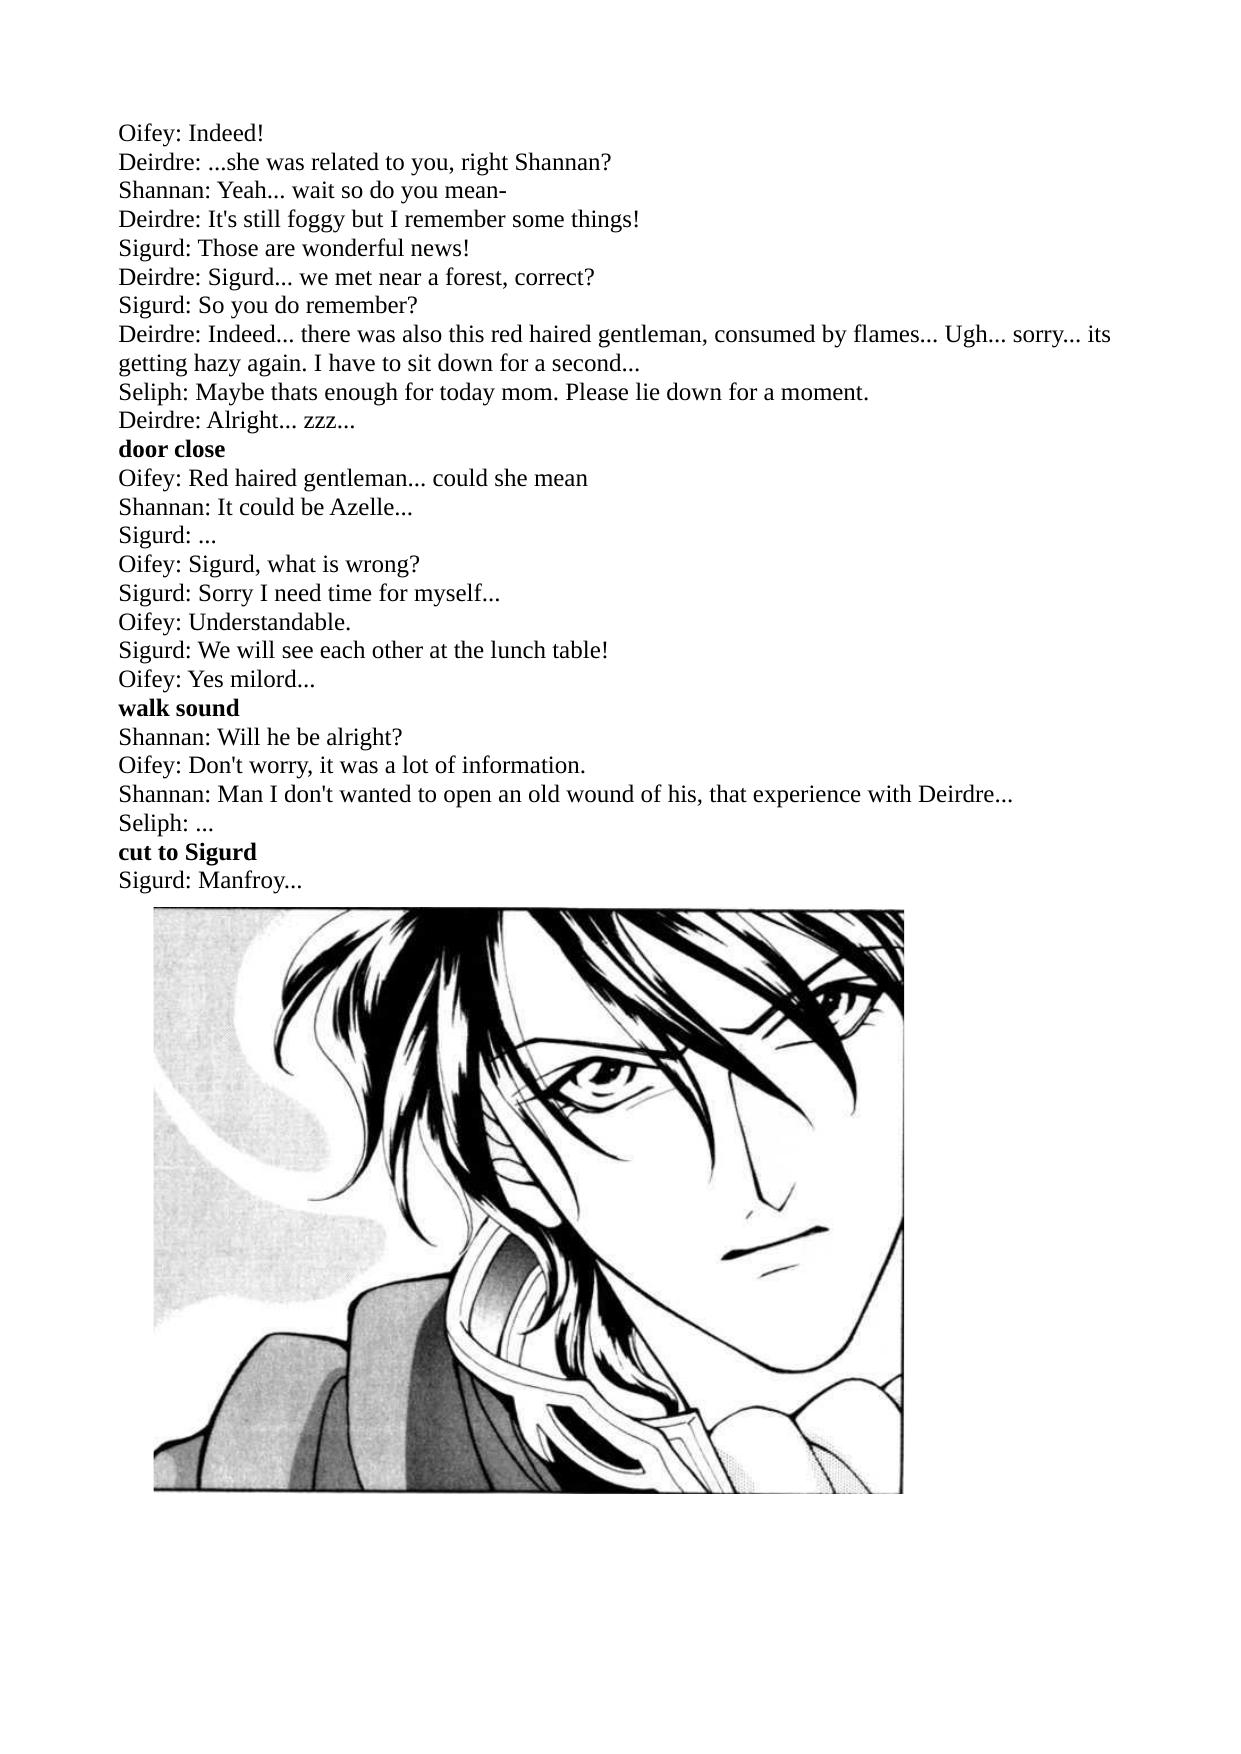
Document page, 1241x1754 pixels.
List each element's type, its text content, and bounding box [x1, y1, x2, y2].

text door close [118, 434, 1122, 463]
text Shannan: Yeah... wait so do you mean- [118, 176, 1122, 204]
text Sigurd: Sorry I need time for myself... [118, 578, 1122, 607]
text cut to Sigurd [118, 837, 1122, 866]
text Oifey: Yes milord... [118, 664, 1122, 693]
text Sigurd: So you do remember? [118, 291, 1122, 319]
text Deirdre: Sigurd... we met near a forest, correct? [118, 262, 1122, 291]
text Sigurd: ... [118, 521, 1122, 549]
text Oifey: Indeed! Deirdre: ...she was related to you, right Shannan? [118, 118, 1122, 176]
text Deirdre: Indeed... there was also this red haired gentleman, consumed by flames... Ugh... sorry... its getting hazy again. I have to sit down for a second... Seliph: Maybe thats enough for today mom. Please lie down for a moment. [118, 319, 1122, 406]
text Shannan: Man I don't wanted to open an old wound of his, that experience with Deirdre... [118, 779, 1122, 808]
text Seliph: ... [118, 808, 1122, 837]
text Sigurd: Those are wonderful news! [118, 233, 1122, 262]
text Sigurd: We will see each other at the lunch table! [118, 636, 1122, 664]
text Oifey: Don't worry, it was a lot of information. [118, 751, 1122, 779]
text Oifey: Sigurd, what is wrong? [118, 549, 1122, 578]
text Shannan: Will he be alright? [118, 722, 1122, 751]
picture [153, 907, 905, 1494]
text Shannan: It could be Azelle... [118, 492, 1122, 521]
text Oifey: Understandable. [118, 607, 1122, 636]
text Deirdre: Alright... zzz... [118, 406, 1122, 434]
text Sigurd: Manfroy... [118, 866, 1122, 894]
text walk sound [118, 693, 1122, 722]
text Deirdre: It's still foggy but I remember some things! [118, 204, 1122, 233]
text Oifey: Red haired gentleman... could she mean [118, 463, 1122, 492]
